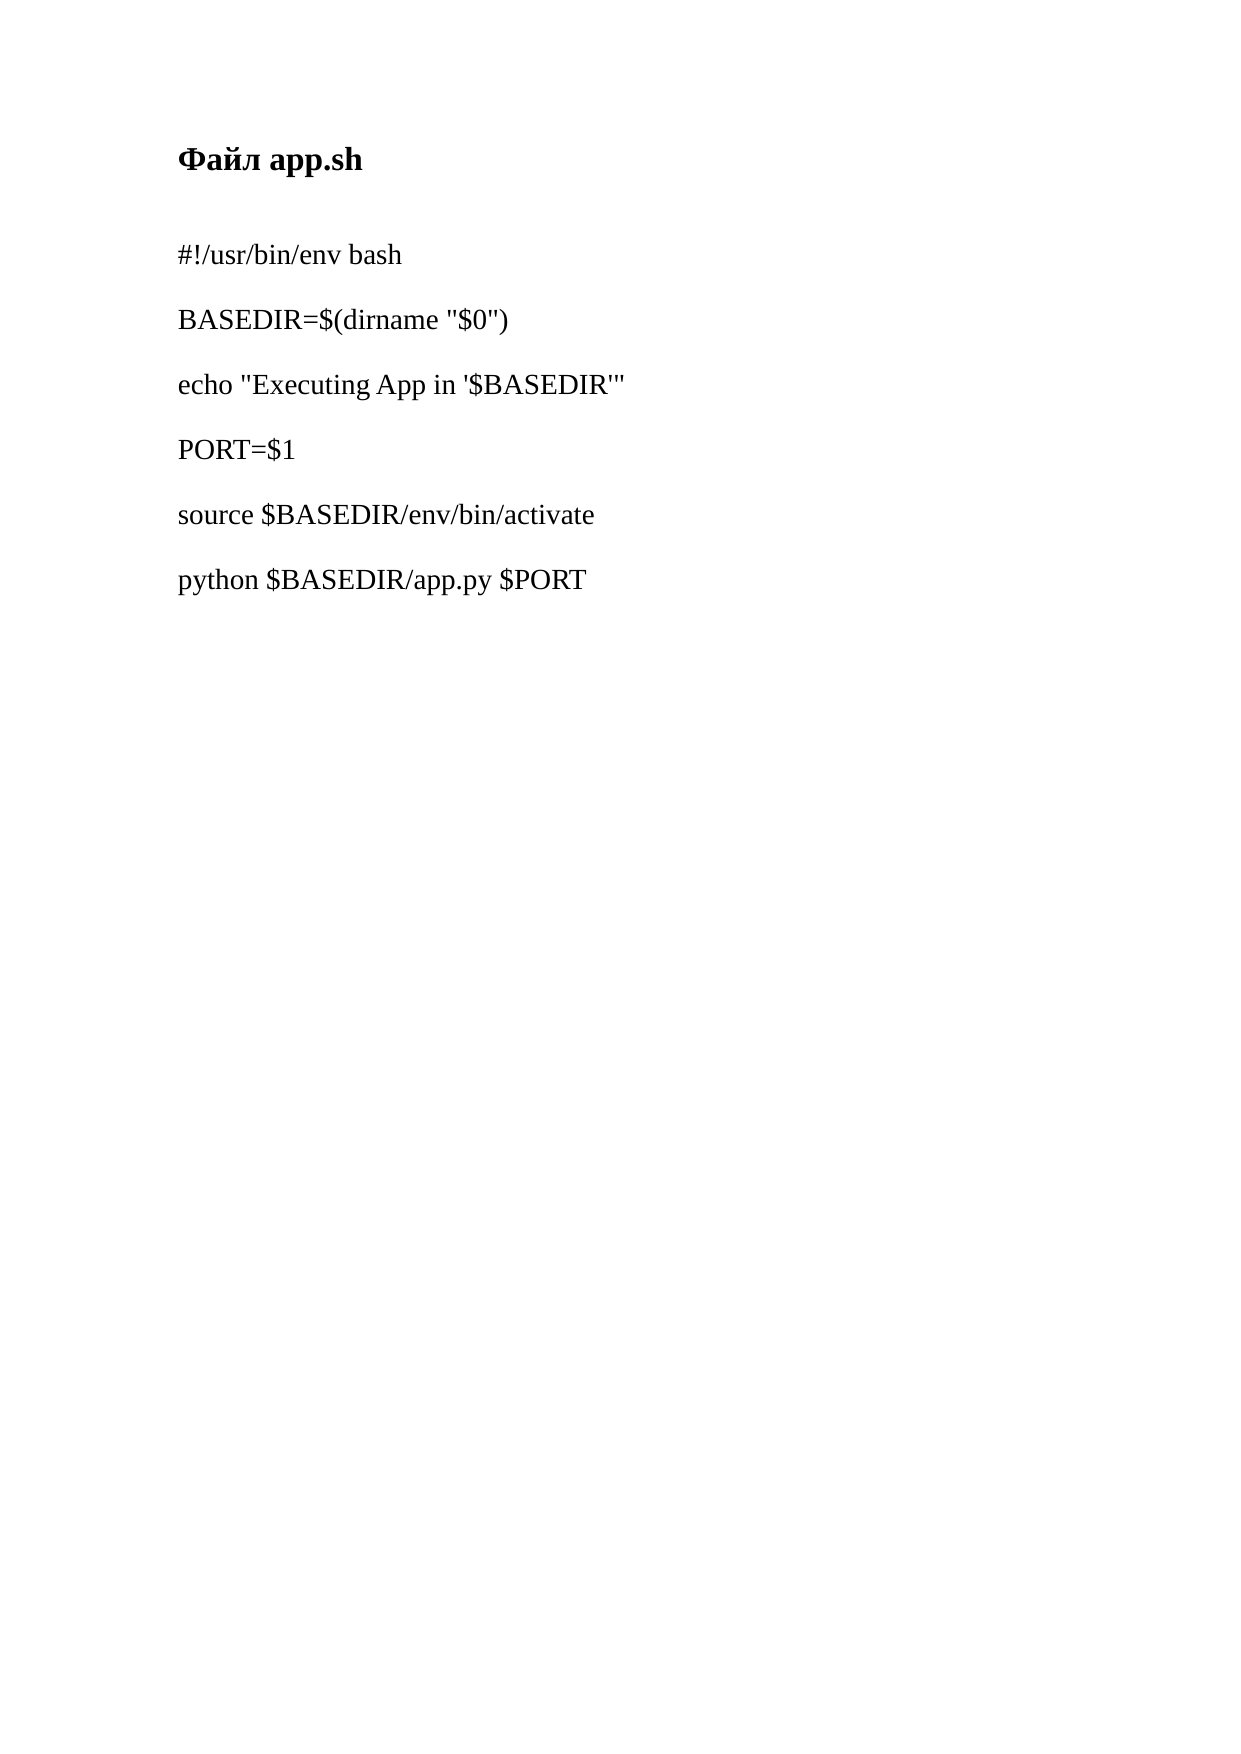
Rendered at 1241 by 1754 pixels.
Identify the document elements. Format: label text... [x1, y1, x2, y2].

text echo "Executing App in '$BASEDIR'" [178, 367, 1182, 401]
text BASEDIR=$(dirname "$0") [178, 302, 1182, 336]
text source $BASEDIR/env/bin/activate [178, 497, 1182, 531]
subtitle Файл app.sh [178, 139, 1182, 177]
text python $BASEDIR/app.py $PORT [178, 562, 1182, 595]
text PORT=$1 [178, 432, 1182, 466]
text #!/usr/bin/env bash [178, 237, 1182, 271]
